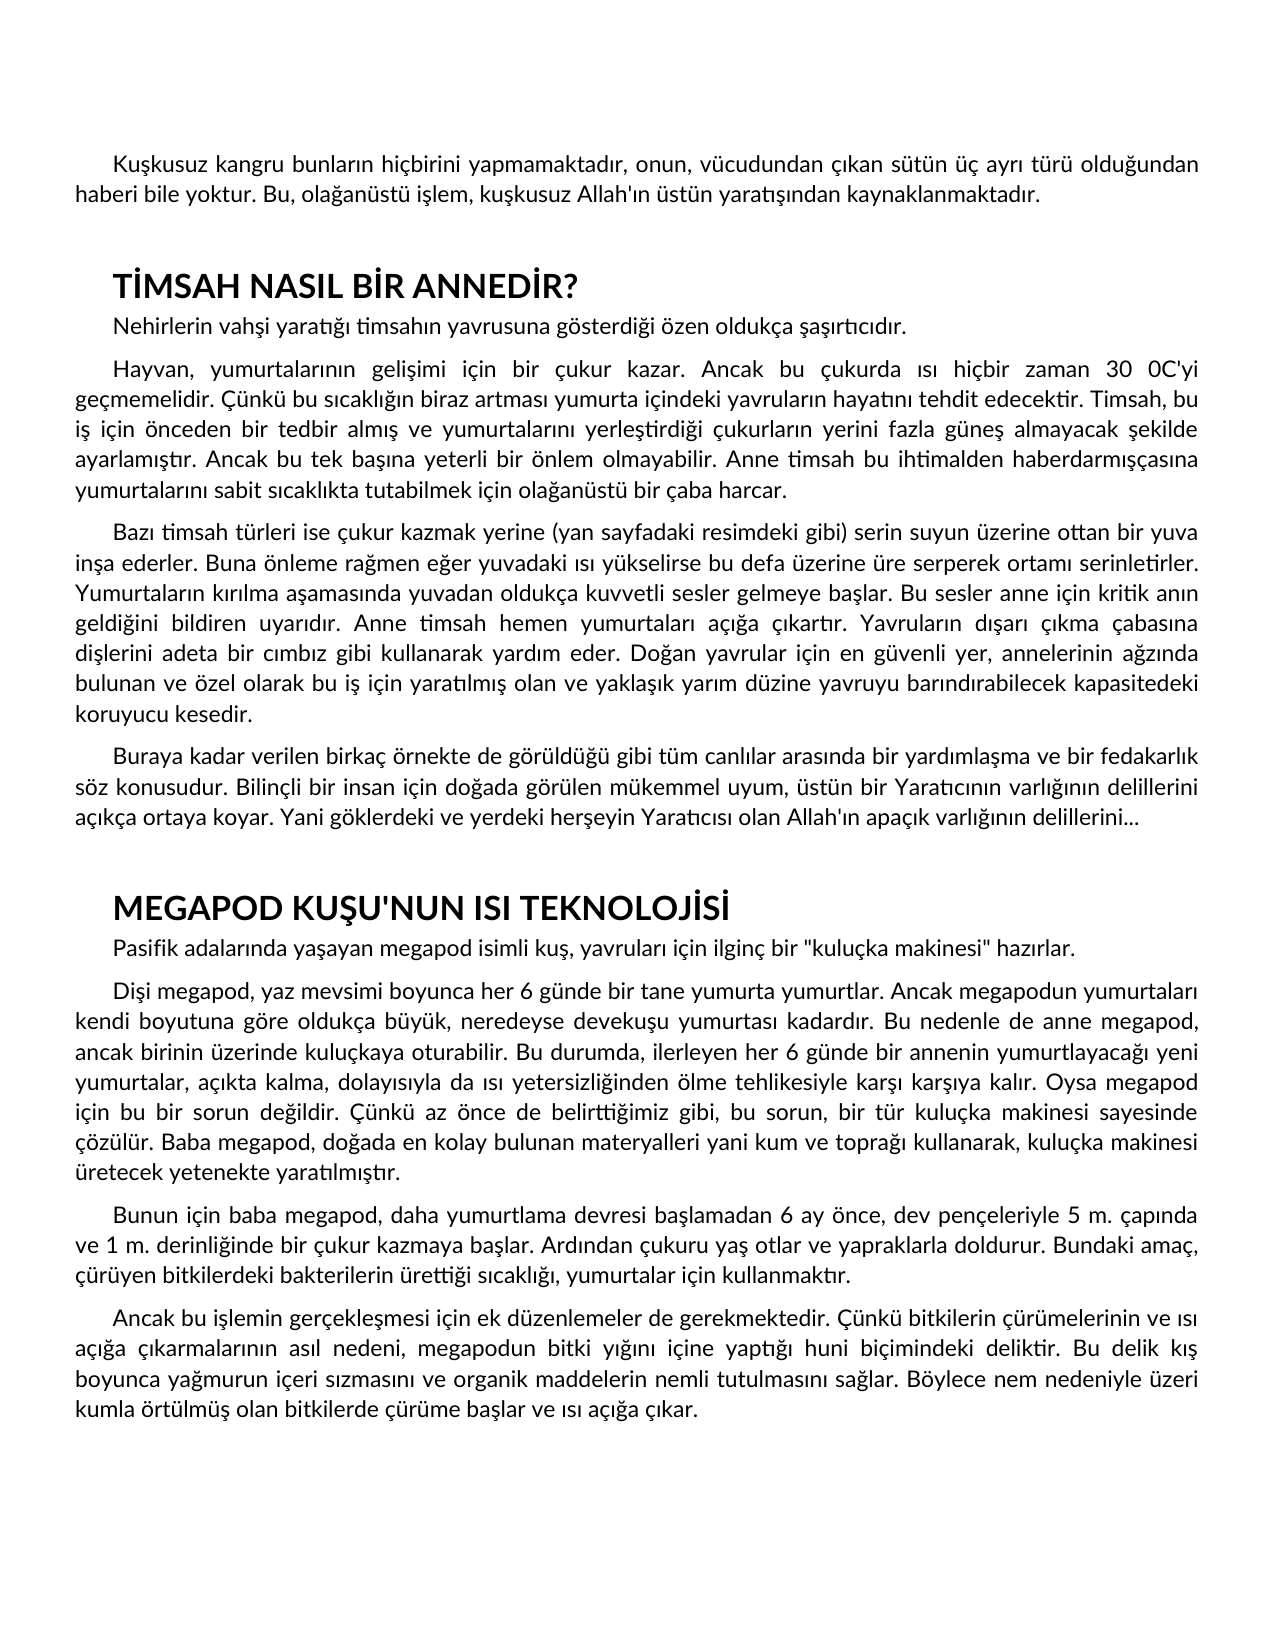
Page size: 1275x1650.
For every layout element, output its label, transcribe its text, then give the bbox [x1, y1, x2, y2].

subtitle TİMSAH NASIL BİR ANNEDİR? [112, 266, 1200, 306]
text Buraya kadar verilen birkaç örnekte de görüldüğü gibi tüm canlılar arasında bir yardımlaşma ve bir fedakarlık söz konusudur. Bilinçli bir insan için doğada görülen mükemmel uyum, üstün bir Yaratıcının varlığının delillerini açıkça ortaya koyar. Yani göklerdeki ve yerdeki herşeyin Yaratıcısı olan Allah'ın apaçık varlığının delillerini... [75, 742, 1200, 830]
text Ancak bu işlemin gerçekleşmesi için ek düzenlemeler de gerekmektedir. Çünkü bitkilerin çürümelerinin ve ısı açığa çıkarmalarının asıl nedeni, megapodun bitki yığını içine yaptığı huni biçimindeki deliktir. Bu delik kış boyunca yağmurun içeri sızmasını ve organik maddelerin nemli tutulmasını sağlar. Böylece nem nedeniyle üzeri kumla örtülmüş olan bitkilerde çürüme başlar ve ısı açığa çıkar. [75, 1304, 1200, 1422]
text Nehirlerin vahşi yaratığı timsahın yavrusuna gösterdiği özen oldukça şaşırtıcıdır. [75, 312, 1200, 339]
text Bazı timsah türleri ise çukur kazmak yerine (yan sayfadaki resimdeki gibi) serin suyun üzerine ottan bir yuva inşa ederler. Buna önleme rağmen eğer yuvadaki ısı yükselirse bu defa üzerine üre serperek ortamı serinletirler. Yumurtaların kırılma aşamasında yuvadan oldukça kuvvetli sesler gelmeye başlar. Bu sesler anne için kritik anın geldiğini bildiren uyarıdır. Anne timsah hemen yumurtaları açığa çıkartır. Yavruların dışarı çıkma çabasına dişlerini adeta bir cımbız gibi kullanarak yardım eder. Doğan yavrular için en güvenli yer, annelerinin ağzında bulunan ve özel olarak bu iş için yaratılmış olan ve yaklaşık yarım düzine yavruyu barındırabilecek kapasitedeki koruyucu kesedir. [75, 518, 1200, 727]
text Pasifik adalarında yaşayan megapod isimli kuş, yavruları için ilginç bir "kuluçka makinesi" hazırlar. [75, 934, 1200, 962]
text Hayvan, yumurtalarının gelişimi için bir çukur kazar. Ancak bu çukurda ısı hiçbir zaman 30 0C'yi geçmemelidir. Çünkü bu sıcaklığın biraz artması yumurta içindeki yavruların hayatını tehdit edecektir. Timsah, bu iş için önceden bir tedbir almış ve yumurtalarını yerleştirdiği çukurların yerini fazla güneş almayacak şekilde ayarlamıştır. Ancak bu tek başına yeterli bir önlem olmayabilir. Anne timsah bu ihtimalden haberdarmışçasına yumurtalarını sabit sıcaklıkta tutabilmek için olağanüstü bir çaba harcar. [75, 354, 1200, 503]
text Dişi megapod, yaz mevsimi boyunca her 6 günde bir tane yumurta yumurtlar. Ancak megapodun yumurtaları kendi boyutuna göre oldukça büyük, neredeyse devekuşu yumurtası kadardır. Bu nedenle de anne megapod, ancak birinin üzerinde kuluçkaya oturabilir. Bu durumda, ilerleyen her 6 günde bir annenin yumurtlayacağı yeni yumurtalar, açıkta kalma, dolayısıyla da ısı yetersizliğinden ölme tehlikesiyle karşı karşıya kalır. Oysa megapod için bu bir sorun değildir. Çünkü az önce de belirttiğimiz gibi, bu sorun, bir tür kuluçka makinesi sayesinde çözülür. Baba megapod, doğada en kolay bulunan materyalleri yani kum ve toprağı kullanarak, kuluçka makinesi üretecek yetenekte yaratılmıştır. [75, 977, 1200, 1186]
text Bunun için baba megapod, daha yumurtlama devresi başlamadan 6 ay önce, dev pençeleriyle 5 m. çapında ve 1 m. derinliğinde bir çukur kazmaya başlar. Ardından çukuru yaş otlar ve yapraklarla doldurur. Bundaki amaç, çürüyen bitkilerdeki bakterilerin ürettiği sıcaklığı, yumurtalar için kullanmaktır. [75, 1201, 1200, 1289]
text Kuşkusuz kangru bunların hiçbirini yapmamaktadır, onun, vücudundan çıkan sütün üç ayrı türü olduğundan haberi bile yoktur. Bu, olağanüstü işlem, kuşkusuz Allah'ın üstün yaratışından kaynaklanmaktadır. [75, 150, 1200, 208]
subtitle MEGAPOD KUŞU'NUN ISI TEKNOLOJİSİ [112, 888, 1200, 928]
